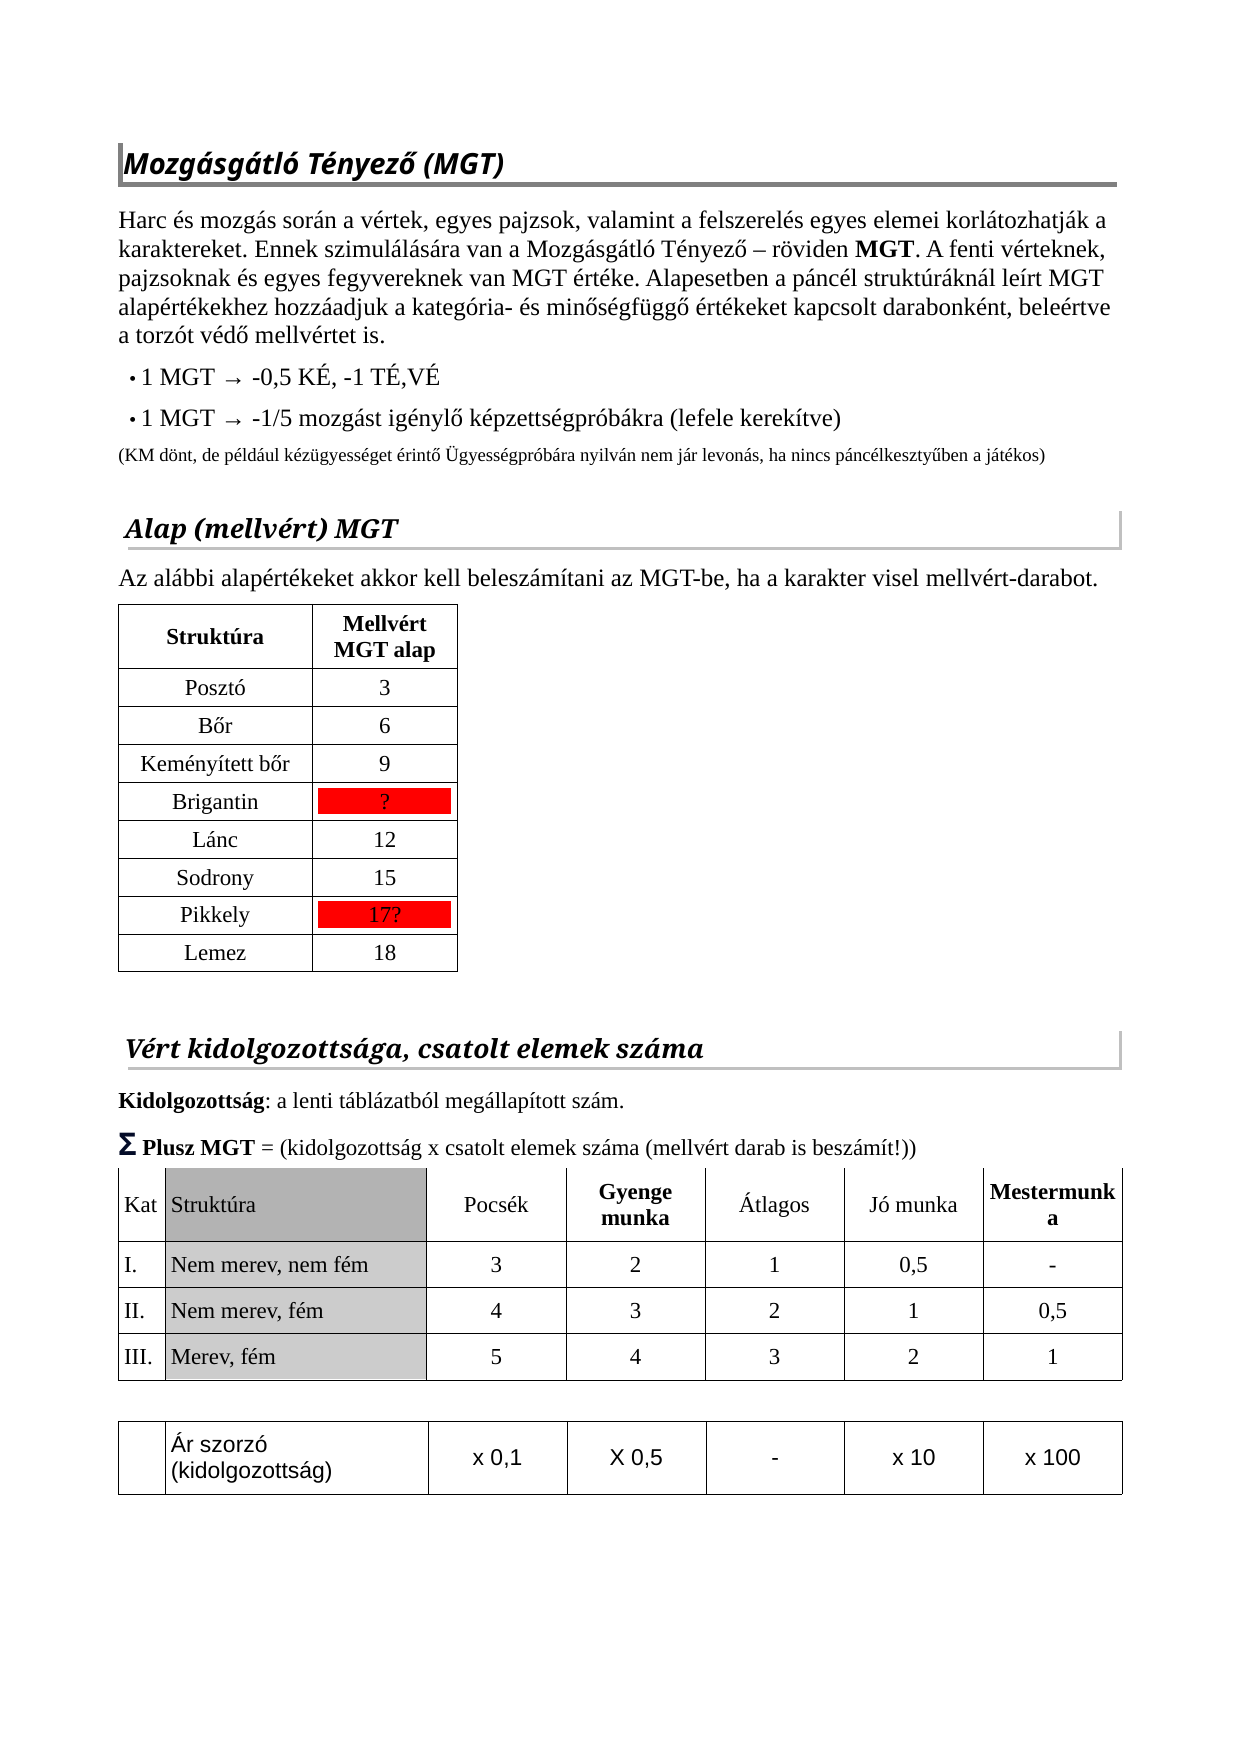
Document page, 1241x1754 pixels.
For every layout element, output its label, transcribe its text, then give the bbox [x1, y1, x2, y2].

table_cell 1 [845, 1288, 983, 1333]
text (KM dönt, de például kézügyességet érintő Ügyességpróbára nyilván nem jár levonás, ha nincs páncélkesztyűben a játékos) [118, 444, 1122, 466]
table_cell 18 [313, 935, 457, 971]
table_header Átlagos [706, 1168, 844, 1241]
table_header Pocsék [427, 1168, 566, 1241]
text Kidolgozottság: a lenti táblázatból megállapított szám. [118, 1087, 1122, 1113]
table_header Jó munka [845, 1168, 983, 1241]
table_cell 2 [567, 1242, 705, 1287]
table_cell II. [119, 1288, 165, 1333]
table_cell 0,5 [984, 1288, 1122, 1333]
table_cell 2 [845, 1334, 983, 1379]
table_cell 17? [313, 897, 457, 933]
table_header Struktúra [166, 1168, 426, 1241]
table_header - [707, 1422, 844, 1493]
table_cell 2 [706, 1288, 844, 1333]
list 1 MGT → -1/5 mozgást igénylő képzettségpróbákra (lefele kerekítve) [129, 403, 1122, 432]
table_header Kat [119, 1168, 165, 1241]
table_cell 4 [567, 1334, 705, 1379]
table_header Mellvért MGT alap [313, 605, 457, 668]
table_cell Keményített bőr [119, 745, 312, 782]
table_cell 5 [427, 1334, 566, 1379]
table_cell Lemez [119, 935, 312, 971]
table_header Gyenge munka [567, 1168, 705, 1241]
table_cell Bőr [119, 707, 312, 744]
table_cell 9 [313, 745, 457, 782]
table_cell 15 [313, 859, 457, 896]
table_cell III. [119, 1334, 165, 1379]
table_header x 100 [984, 1422, 1122, 1493]
table_cell Lánc [119, 821, 312, 858]
table_header X 0,5 [568, 1422, 706, 1493]
table_cell ? [313, 783, 457, 820]
table_cell - [984, 1242, 1122, 1287]
table_header [119, 1422, 165, 1493]
table_cell Merev, fém [166, 1334, 426, 1379]
subtitle Alap (mellvért) MGT [124, 511, 1118, 547]
table_header x 0,1 [429, 1422, 567, 1493]
table_cell Pikkely [119, 897, 312, 933]
subtitle Vért kidolgozottsága, csatolt elemek száma [124, 1031, 1118, 1067]
table_cell Nem merev, nem fém [166, 1242, 426, 1287]
table_cell Brigantin [119, 783, 312, 820]
table_cell 3 [427, 1242, 566, 1287]
table_cell 1 [706, 1242, 844, 1287]
table_cell I. [119, 1242, 165, 1287]
table_cell 4 [427, 1288, 566, 1333]
table_cell 1 [984, 1334, 1122, 1379]
table_header Mestermunka [984, 1168, 1122, 1241]
table_cell Nem merev, fém [166, 1288, 426, 1333]
table_cell 3 [706, 1334, 844, 1379]
table_cell 0,5 [845, 1242, 983, 1287]
table_cell Posztó [119, 669, 312, 706]
table_cell Sodrony [119, 859, 312, 896]
table_cell 3 [567, 1288, 705, 1333]
table_cell 12 [313, 821, 457, 858]
table_cell 6 [313, 707, 457, 744]
table_header Ár szorzó (kidolgozottság) [166, 1422, 428, 1493]
table_header x 10 [845, 1422, 983, 1493]
table_cell 3 [313, 669, 457, 706]
text Az alábbi alapértékeket akkor kell beleszámítani az MGT-be, ha a karakter visel mellvért-darabot. [118, 563, 1122, 591]
list 1 MGT → -0,5 KÉ, -1 TÉ,VÉ [129, 362, 1122, 391]
table_header Struktúra [119, 605, 312, 668]
text Harc és mozgás során a vértek, egyes pajzsok, valamint a felszerelés egyes elemei korlátozhatják a karaktereket. Ennek szimulálására van a Mozgásgátló Tényező – röviden MGT. A fenti vérteknek, pajzsoknak és egyes fegyvereknek van MGT értéke. Alapesetben a páncél struktúráknál leírt MGT alapértékekhez hozzáadjuk a kategória- és minőségfüggő értékeket kapcsolt darabonként, beleértve a torzót védő mellvértet is. [118, 206, 1122, 349]
subtitle Mozgásgátló Tényező (MGT) [123, 143, 1122, 183]
text Σ Plusz MGT = (kidolgozottság x csatolt elemek száma (mellvért darab is beszámít!)) [118, 1121, 1122, 1164]
